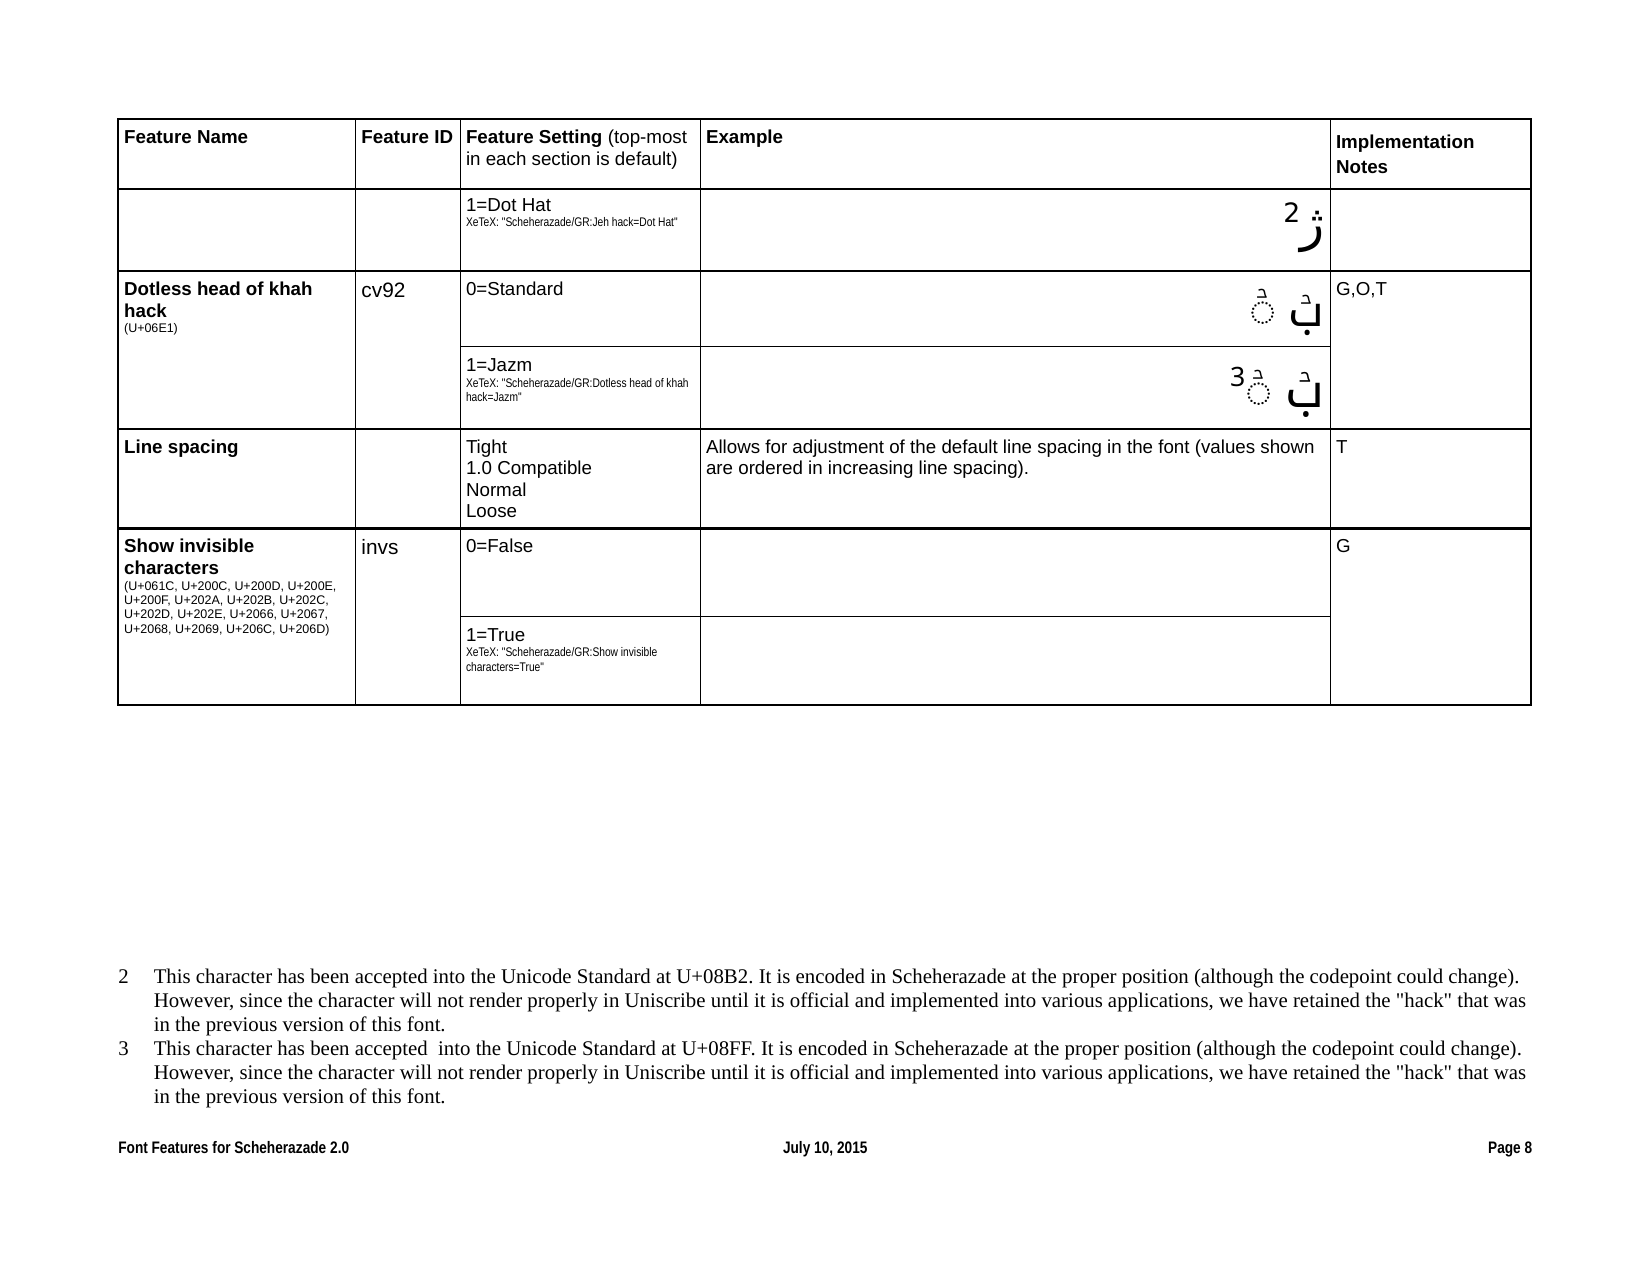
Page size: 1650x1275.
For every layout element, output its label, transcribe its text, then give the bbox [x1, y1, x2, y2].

table_cell بۡ ◌ۡ [701, 347, 1330, 428]
table_cell [356, 190, 460, 270]
table_cell 0=False [461, 530, 700, 616]
table_cell Show invisible characters (U+061C, U+200C, U+200D, U+200E, U+200F, U+202A, U+202B, U+202C, U+202D, U+202E, U+2066, U+2067, U+2068, U+2069, U+206C, U+206D) [119, 530, 355, 704]
table_cell ؜ ‌ ‍‎ ‏ ‪ ‫ ‬ ‭ ‮ ⁦ ⁧ ⁨ ⁩ [701, 617, 1330, 704]
table_cell 1=True XeTeX: "Scheherazade/GR:Show invisible characters=True" [461, 617, 700, 704]
table_cell ژ [701, 190, 1330, 270]
table_header Feature Name [119, 120, 355, 188]
table_cell G [1331, 530, 1530, 704]
table_cell Tight 1.0 Compatible Normal Loose [461, 430, 700, 527]
table_cell 1=Dot Hat XeTeX: "Scheherazade/GR:Jeh hack=Dot Hat" [461, 190, 700, 270]
table_cell [356, 430, 460, 527]
table_cell T [1331, 430, 1530, 527]
table_cell Line spacing [119, 430, 355, 527]
table_cell 1=Jazm XeTeX: "Scheherazade/GR:Dotless head of khah hack=Jazm" [461, 347, 700, 428]
table_cell Dotless head of khah hack (U+06E1) [119, 272, 355, 428]
table_cell [119, 190, 355, 270]
table_header Example [701, 120, 1330, 188]
table_cell [1331, 190, 1530, 270]
table_header Feature ID [356, 120, 460, 188]
table_header Implementation Notes [1331, 120, 1530, 188]
table_cell invs [356, 530, 460, 704]
table_header Feature Setting (top-most in each section is default) [461, 120, 700, 188]
table_cell Allows for adjustment of the default line spacing in the font (values shown are ordered in increasing line spacing). [701, 430, 1330, 527]
table_cell 0=Standard [461, 272, 700, 346]
table_cell G,O,T [1331, 272, 1530, 428]
table_cell cv92 [356, 272, 460, 428]
table_cell بۡ ◌ۡ [701, 272, 1330, 346]
table_cell ؜ ‌ ‍‎ ‏ ‪ ‫ ‬ ‭ ‮ ⁦ ⁧ ⁨ ⁩ [701, 530, 1330, 616]
